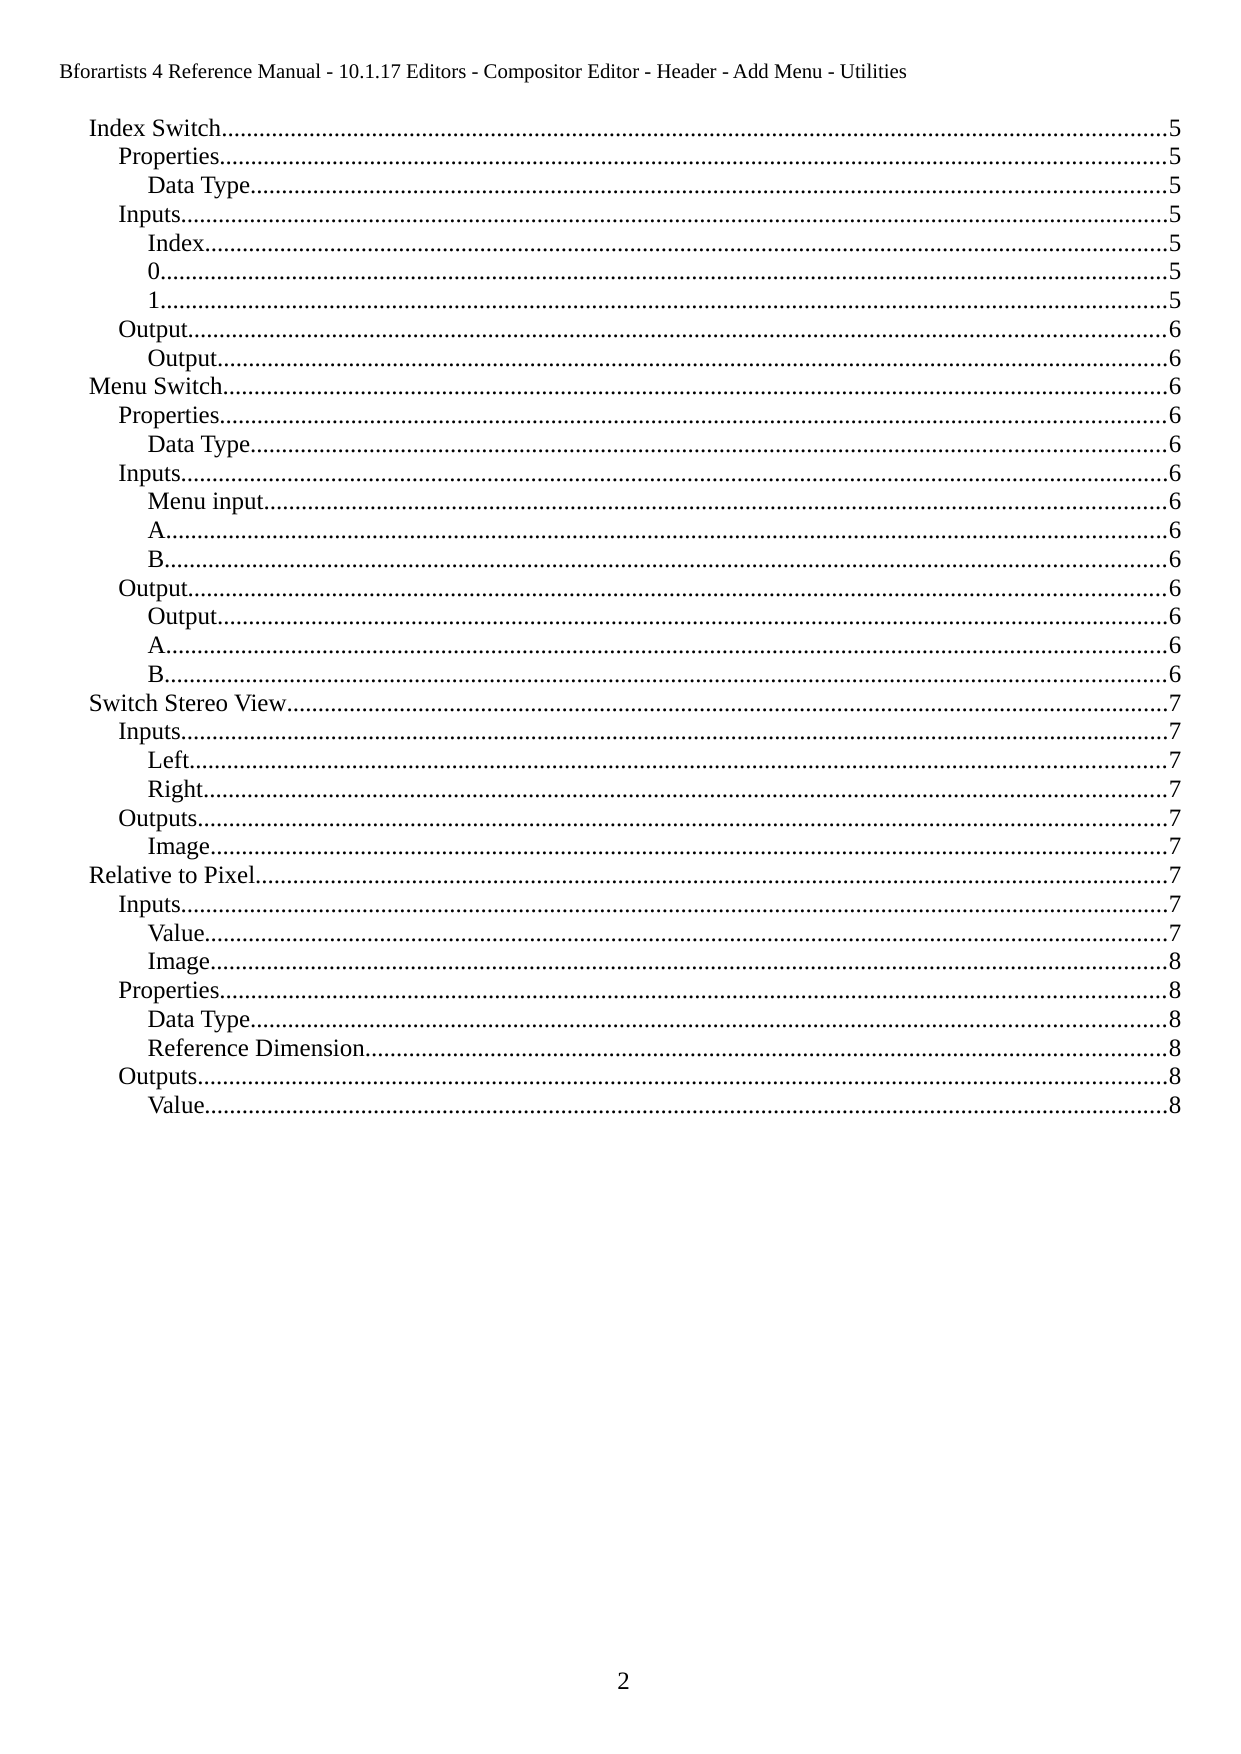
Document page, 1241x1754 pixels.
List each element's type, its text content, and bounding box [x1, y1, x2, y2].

text Switch Stereo View 7 [88, 688, 1181, 716]
text Inputs 5 [118, 199, 1181, 228]
text Properties 6 [118, 400, 1181, 429]
text Index 5 [147, 228, 1181, 256]
text Value 8 [147, 1090, 1181, 1119]
text Properties 8 [118, 975, 1181, 1004]
text B 6 [147, 544, 1181, 573]
text Data Type 8 [147, 1004, 1181, 1033]
text Inputs 6 [118, 458, 1181, 486]
text Left 7 [147, 745, 1181, 774]
text 0 5 [147, 256, 1181, 285]
text B 6 [147, 659, 1181, 688]
text A 6 [147, 515, 1181, 544]
text Output 6 [118, 314, 1181, 343]
text Data Type 6 [147, 429, 1181, 458]
text Menu Switch 6 [88, 371, 1181, 400]
text Right 7 [147, 774, 1181, 803]
text 1 5 [147, 285, 1181, 314]
text Outputs 7 [118, 803, 1181, 831]
text Relative to Pixel 7 [88, 860, 1181, 889]
text Output 6 [147, 343, 1181, 371]
text Outputs 8 [118, 1061, 1181, 1090]
text Inputs 7 [118, 716, 1181, 745]
text Data Type 5 [147, 170, 1181, 199]
text Inputs 7 [118, 889, 1181, 918]
text Properties 5 [118, 141, 1181, 170]
text Output 6 [147, 601, 1181, 630]
text Menu input 6 [147, 486, 1181, 515]
text Index Switch 5 [88, 113, 1181, 141]
text Image 8 [147, 946, 1181, 975]
text Value 7 [147, 918, 1181, 946]
text Output 6 [118, 573, 1181, 601]
text A 6 [147, 630, 1181, 659]
text Image 7 [147, 831, 1181, 860]
text Reference Dimension 8 [147, 1033, 1181, 1061]
